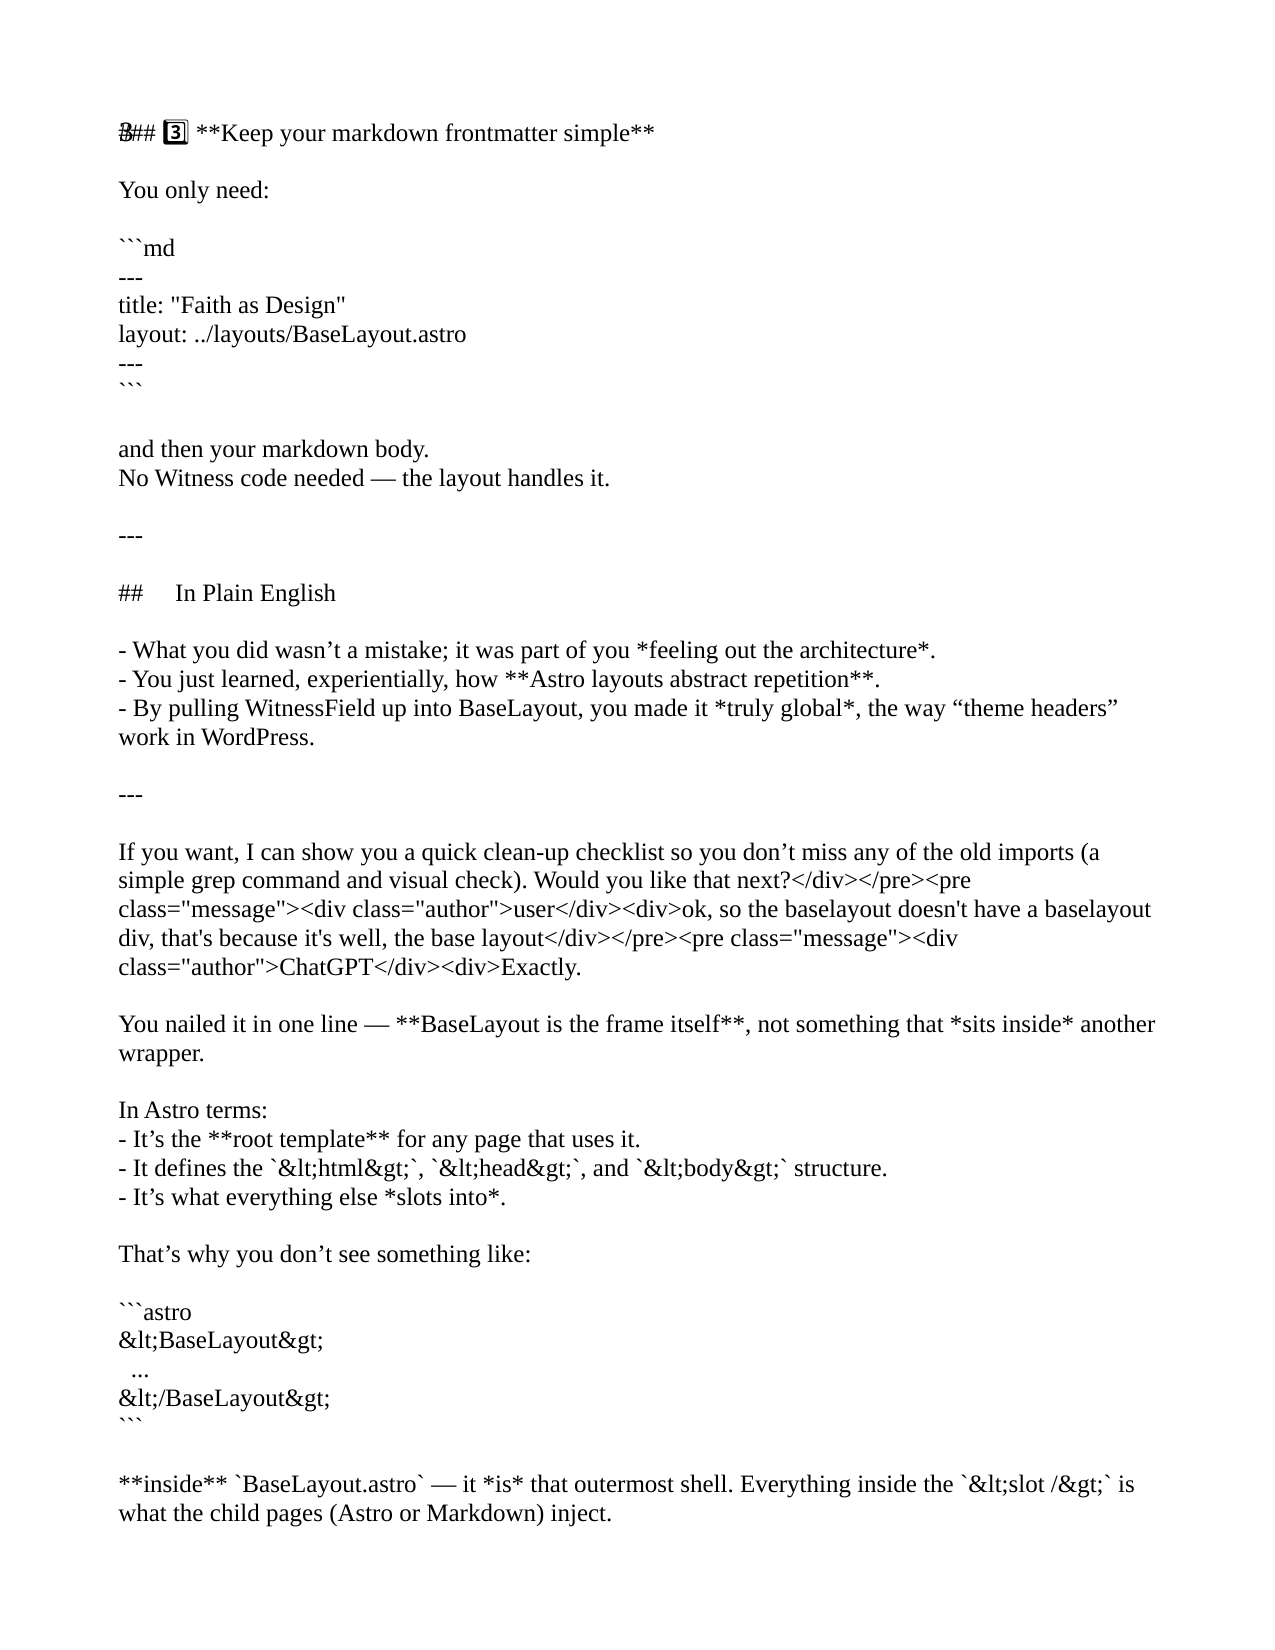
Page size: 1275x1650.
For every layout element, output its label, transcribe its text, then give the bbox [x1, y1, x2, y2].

text --- [118, 779, 1157, 808]
text --- [118, 262, 1157, 291]
text layout: ../layouts/BaseLayout.astro [118, 319, 1157, 348]
text --- [118, 521, 1157, 549]
text - It’s the **root template** for any page that uses it. [118, 1124, 1157, 1153]
text &lt;/BaseLayout&gt; [118, 1383, 1157, 1412]
text In Astro terms: [118, 1096, 1157, 1124]
text ```md [118, 233, 1157, 262]
text ## ✨ In Plain English [118, 578, 1157, 607]
text - By pulling WitnessField up into BaseLayout, you made it *truly global*, the way “theme headers” work in WordPress. [118, 693, 1157, 751]
text You nailed it in one line — **BaseLayout is the frame itself**, not something that *sits inside* another wrapper. [118, 1009, 1157, 1067]
text - What you did wasn’t a mistake; it was part of you *feeling out the architecture*. [118, 636, 1157, 664]
text If you want, I can show you a quick clean-up checklist so you don’t miss any of the old imports (a simple grep command and visual check). Would you like that next?</div></pre><pre class="message"><div class="author">user</div><div>ok, so the baselayout doesn't have a baselayout div, that's because it's well, the base layout</div></pre><pre class="message"><div class="author">ChatGPT</div><div>Exactly. 💡 [118, 837, 1157, 981]
text - It’s what everything else *slots into*. [118, 1182, 1157, 1211]
text ``` [118, 377, 1157, 406]
text - It defines the `&lt;html&gt;`, `&lt;head&gt;`, and `&lt;body&gt;` structure. [118, 1153, 1157, 1182]
text ... [118, 1354, 1157, 1383]
text You only need: [118, 176, 1157, 204]
text ```astro [118, 1297, 1157, 1326]
text ``` [118, 1412, 1157, 1441]
text That’s why you don’t see something like: [118, 1239, 1157, 1268]
text title: "Faith as Design" [118, 291, 1157, 319]
text **inside** `BaseLayout.astro` — it *is* that outermost shell. Everything inside the `&lt;slot /&gt;` is what the child pages (Astro or Markdown) inject. [118, 1469, 1157, 1527]
text No Witness code needed — the layout handles it. [118, 463, 1157, 492]
text ### 3️⃣ **Keep your markdown frontmatter simple** [118, 118, 1157, 147]
text &lt;BaseLayout&gt; [118, 1326, 1157, 1354]
text --- [118, 348, 1157, 377]
text - You just learned, experientially, how **Astro layouts abstract repetition**. [118, 664, 1157, 693]
text and then your markdown body. [118, 434, 1157, 463]
